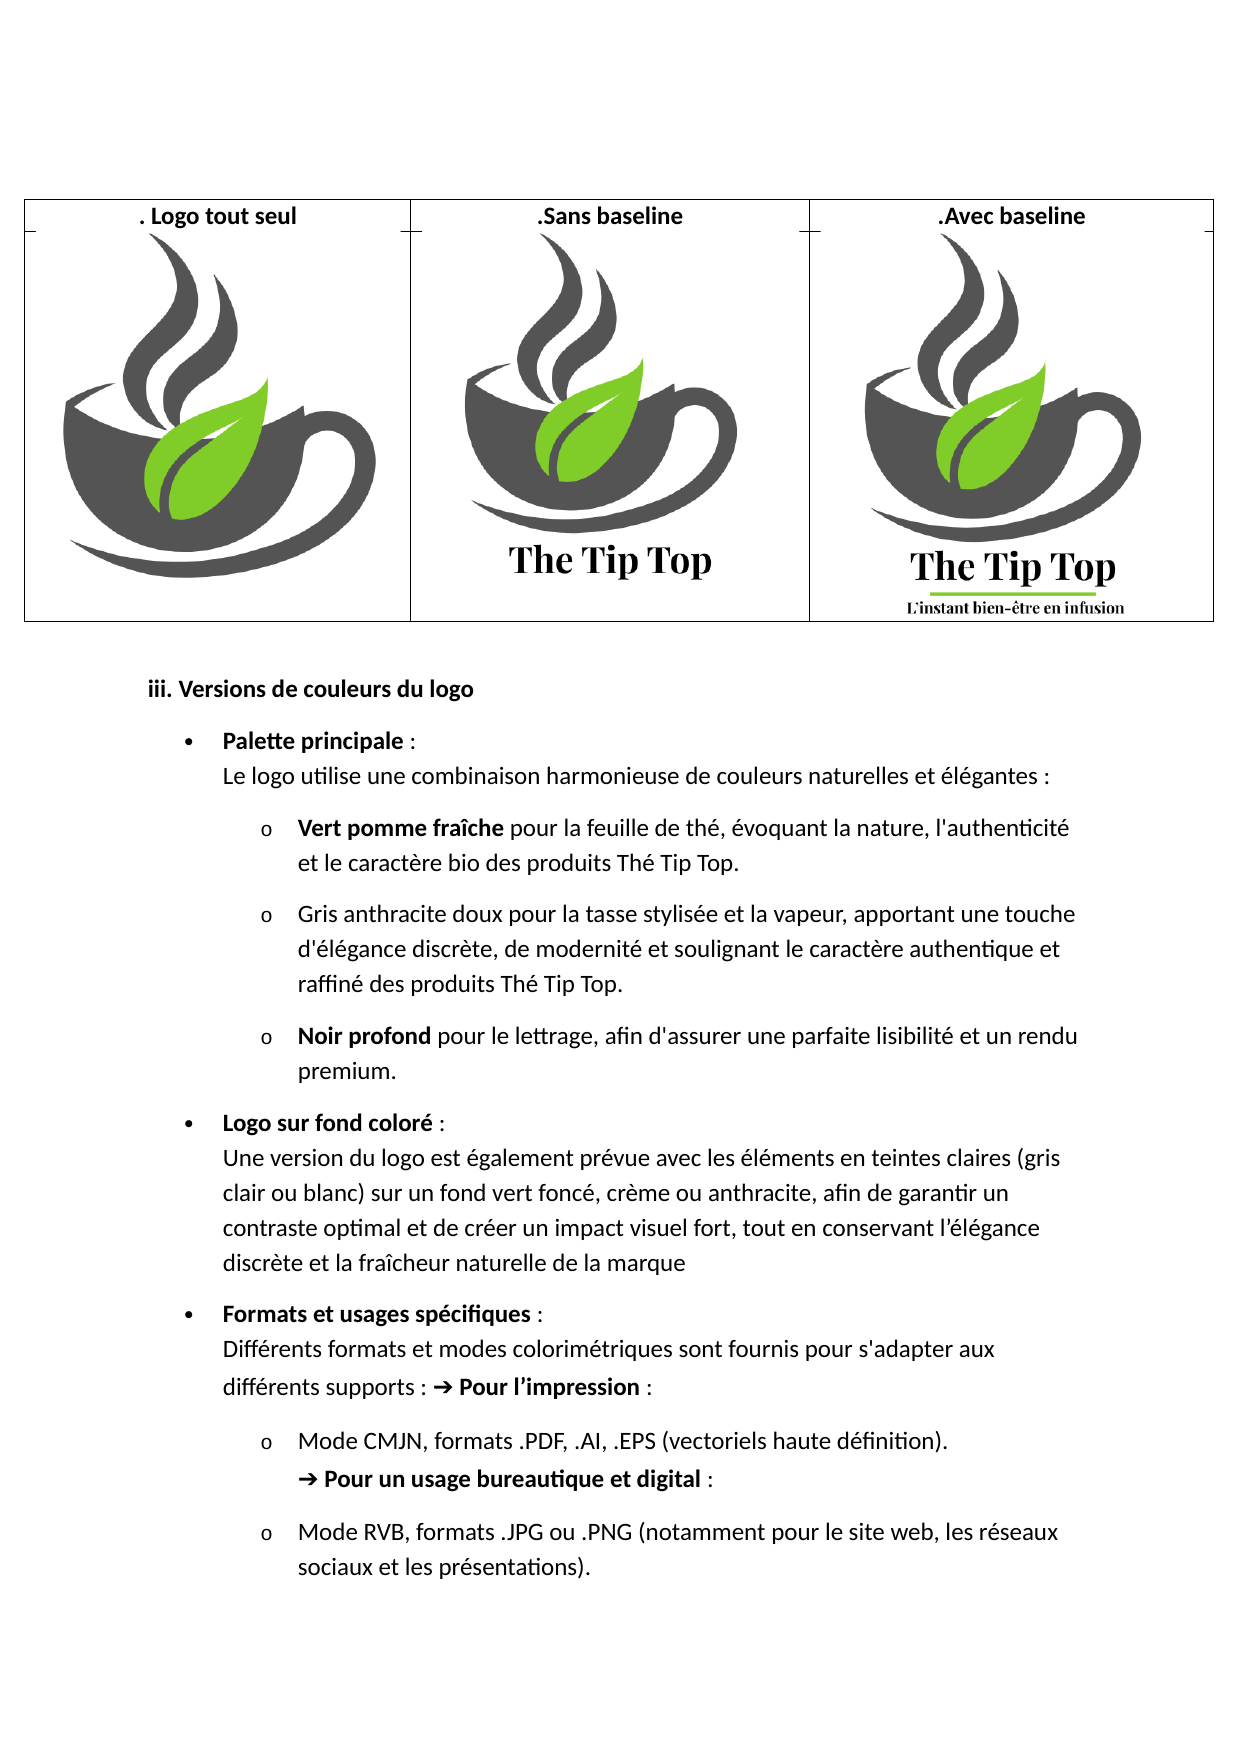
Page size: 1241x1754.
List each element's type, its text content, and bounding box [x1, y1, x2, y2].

list Formats et usages spécifiques : Différents formats et modes colorimétriques sont fournis pour s'adapter aux différents supports : ➔ Pour l’impression : [185, 1298, 1093, 1403]
list Noir profond pour le lettrage, afin d'assurer une parfaite lisibilité et un rendu premium. [260, 1020, 1093, 1086]
table_cell [411, 232, 809, 621]
list Palette principale : Le logo utilise une combinaison harmonieuse de couleurs naturelles et élégantes : [185, 725, 1093, 791]
table_cell [810, 232, 820, 621]
list Mode RVB, formats .JPG ou .PNG (notamment pour le site web, les réseaux sociaux et les présentations). [260, 1516, 1093, 1582]
list Gris anthracite doux pour la tasse stylisée et la vapeur, apportant une touche d'élégance discrète, de modernité et soulignant le caractère authentique et raffiné des produits Thé Tip Top. [260, 898, 1093, 999]
list Vert pomme fraîche pour la feuille de thé, évoquant la nature, l'authenticité et le caractère bio des produits Thé Tip Top. [260, 812, 1093, 877]
table_header . Logo tout seul [25, 200, 410, 231]
table_header .Sans baseline [411, 200, 809, 231]
list Mode CMJN, formats .PDF, .AI, .EPS (vectoriels haute définition). ➔ Pour un usage bureautique et digital : [260, 1425, 1093, 1494]
text iii. Versions de couleurs du logo [148, 673, 1093, 704]
table_header .Avec baseline [810, 200, 1213, 231]
table_cell [25, 232, 410, 621]
table_cell [1205, 232, 1213, 621]
list Logo sur fond coloré : Une version du logo est également prévue avec les éléments en teintes claires (gris clair ou blanc) sur un fond vert foncé, crème ou anthracite, afin de garantir un contraste optimal et de créer un impact visuel fort, tout en conservant l’élégance discrète et la fraîcheur naturelle de la marque [185, 1107, 1093, 1277]
